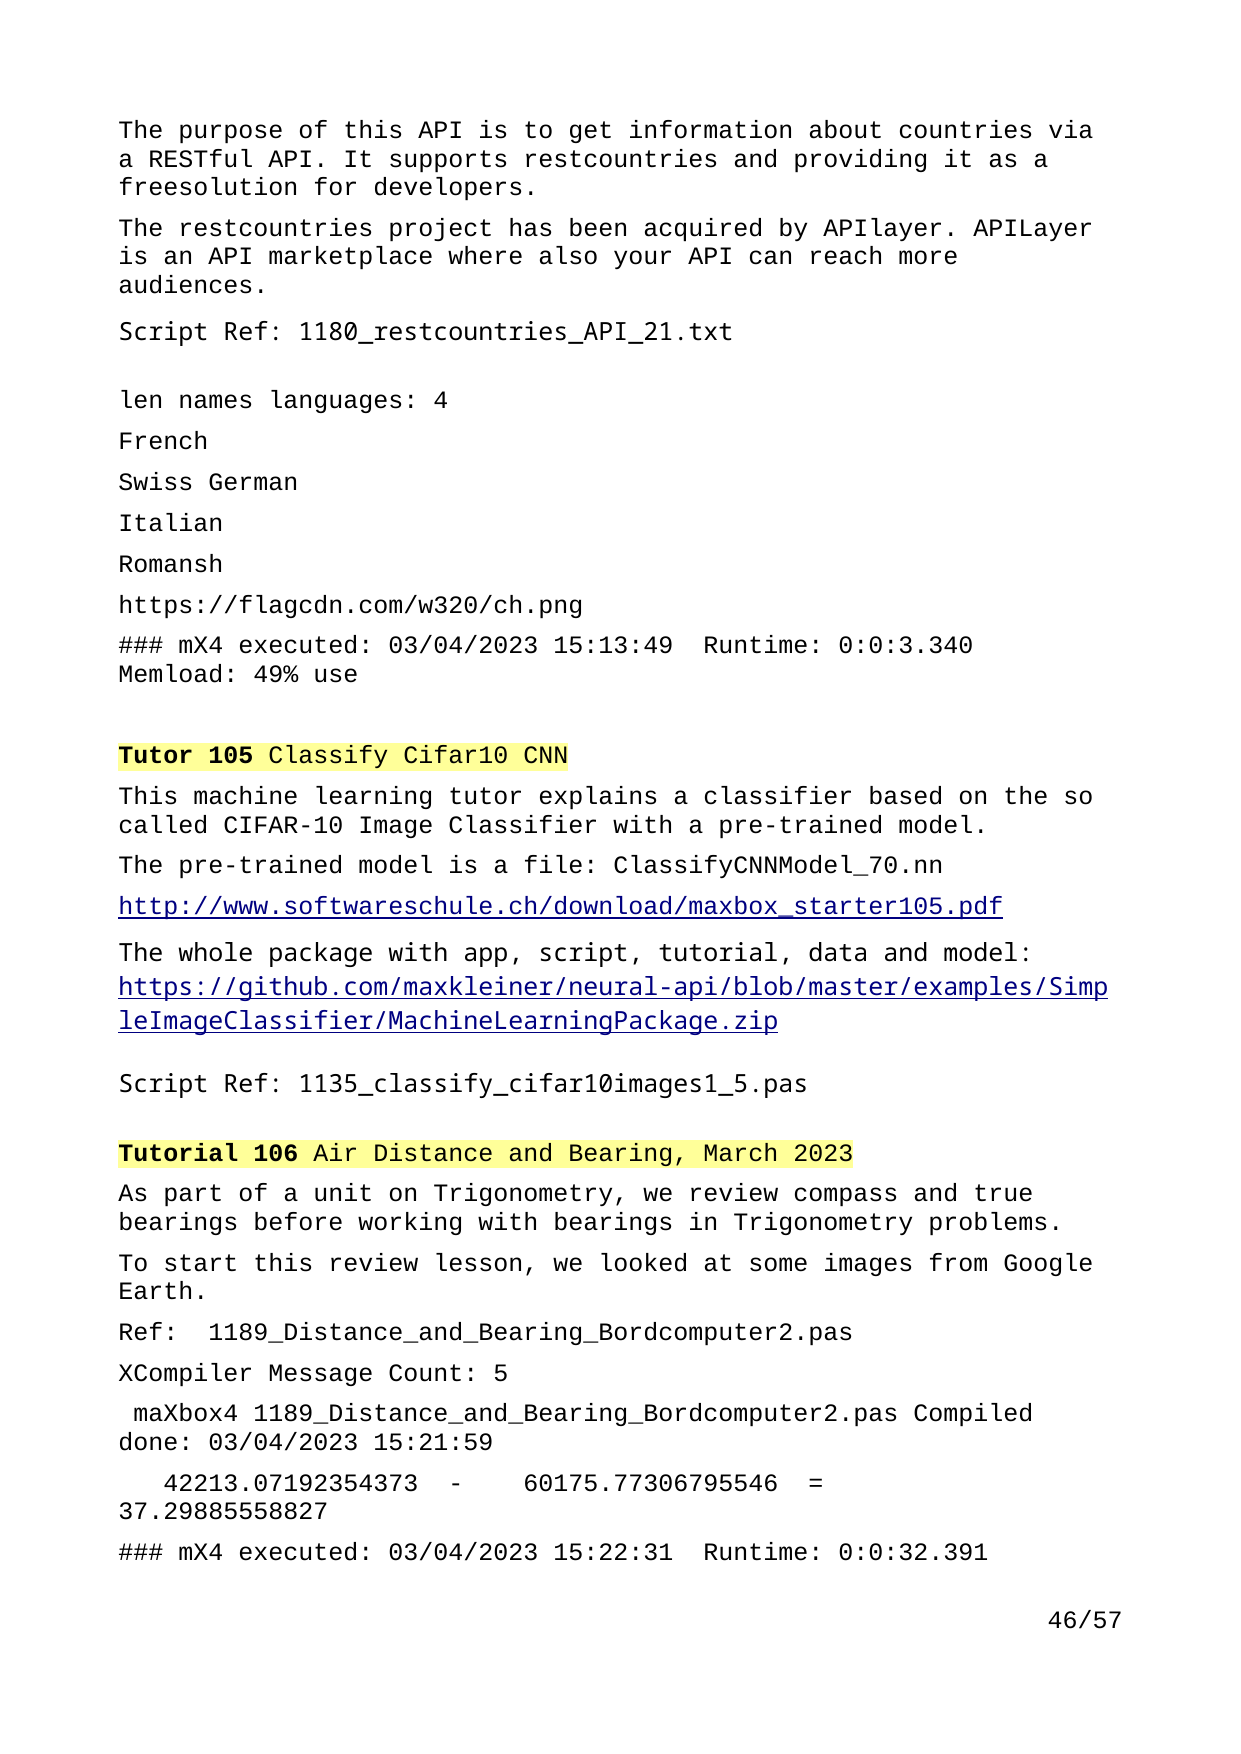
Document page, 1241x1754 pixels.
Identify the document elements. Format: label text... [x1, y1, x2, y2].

text The purpose of this API is to get information about countries via a RESTful API. It supports restcountries and providing it as a freesolution for developers. [118, 118, 1122, 203]
text ### mX4 executed: 03/04/2023 15:22:31 Runtime: 0:0:32.391 [118, 1539, 1122, 1568]
text Swiss German [118, 470, 1122, 498]
text Romansh [118, 551, 1122, 580]
text http://www.softwareschule.ch/download/maxbox_starter105.pdf [118, 894, 1122, 922]
text The pre-trained model is a file: ClassifyCNNModel_70.nn [118, 853, 1122, 881]
text maXbox4 1189_Distance_and_Bearing_Bordcomputer2.pas Compiled done: 03/04/2023 15:21:59 [118, 1401, 1122, 1458]
text Script Ref: 1180_restcountries_API_21.txt [118, 313, 1122, 347]
text The restcountries project has been acquired by APIlayer. APILayer is an API marketplace where also your API can reach more audiences. [118, 216, 1122, 301]
text This machine learning tutor explains a classifier based on the so called CIFAR-10 Image Classifier with a pre-trained model. [118, 784, 1122, 841]
text 42213.07192354373 - 60175.77306795546 = 37.29885558827 [118, 1470, 1122, 1527]
text As part of a unit on Trigonometry, we review compass and true bearings before working with bearings in Trigonometry problems. [118, 1181, 1122, 1238]
text Ref: 1189_Distance_and_Bearing_Bordcomputer2.pas [118, 1319, 1122, 1348]
text Italian [118, 511, 1122, 539]
text https://flagcdn.com/w320/ch.png [118, 592, 1122, 621]
text Tutorial 106 Air Distance and Bearing, March 2023 [118, 1140, 1122, 1168]
text XCompiler Message Count: 5 [118, 1360, 1122, 1388]
text Tutor 105 Classify Cifar10 CNN [118, 743, 1122, 771]
text French [118, 429, 1122, 457]
text The whole package with app, script, tutorial, data and model: https://github.com/maxkleiner/neural-api/blob/master/examples/SimpleImageClassifier/MachineLearningPackage.zip [118, 935, 1122, 1037]
text To start this review lesson, we looked at some images from Google Earth. [118, 1250, 1122, 1307]
text Script Ref: 1135_classify_cifar10images1_5.pas [118, 1065, 1122, 1099]
text ### mX4 executed: 03/04/2023 15:13:49 Runtime: 0:0:3.340 Memload: 49% use [118, 633, 1122, 690]
text len names languages: 4 [118, 388, 1122, 416]
